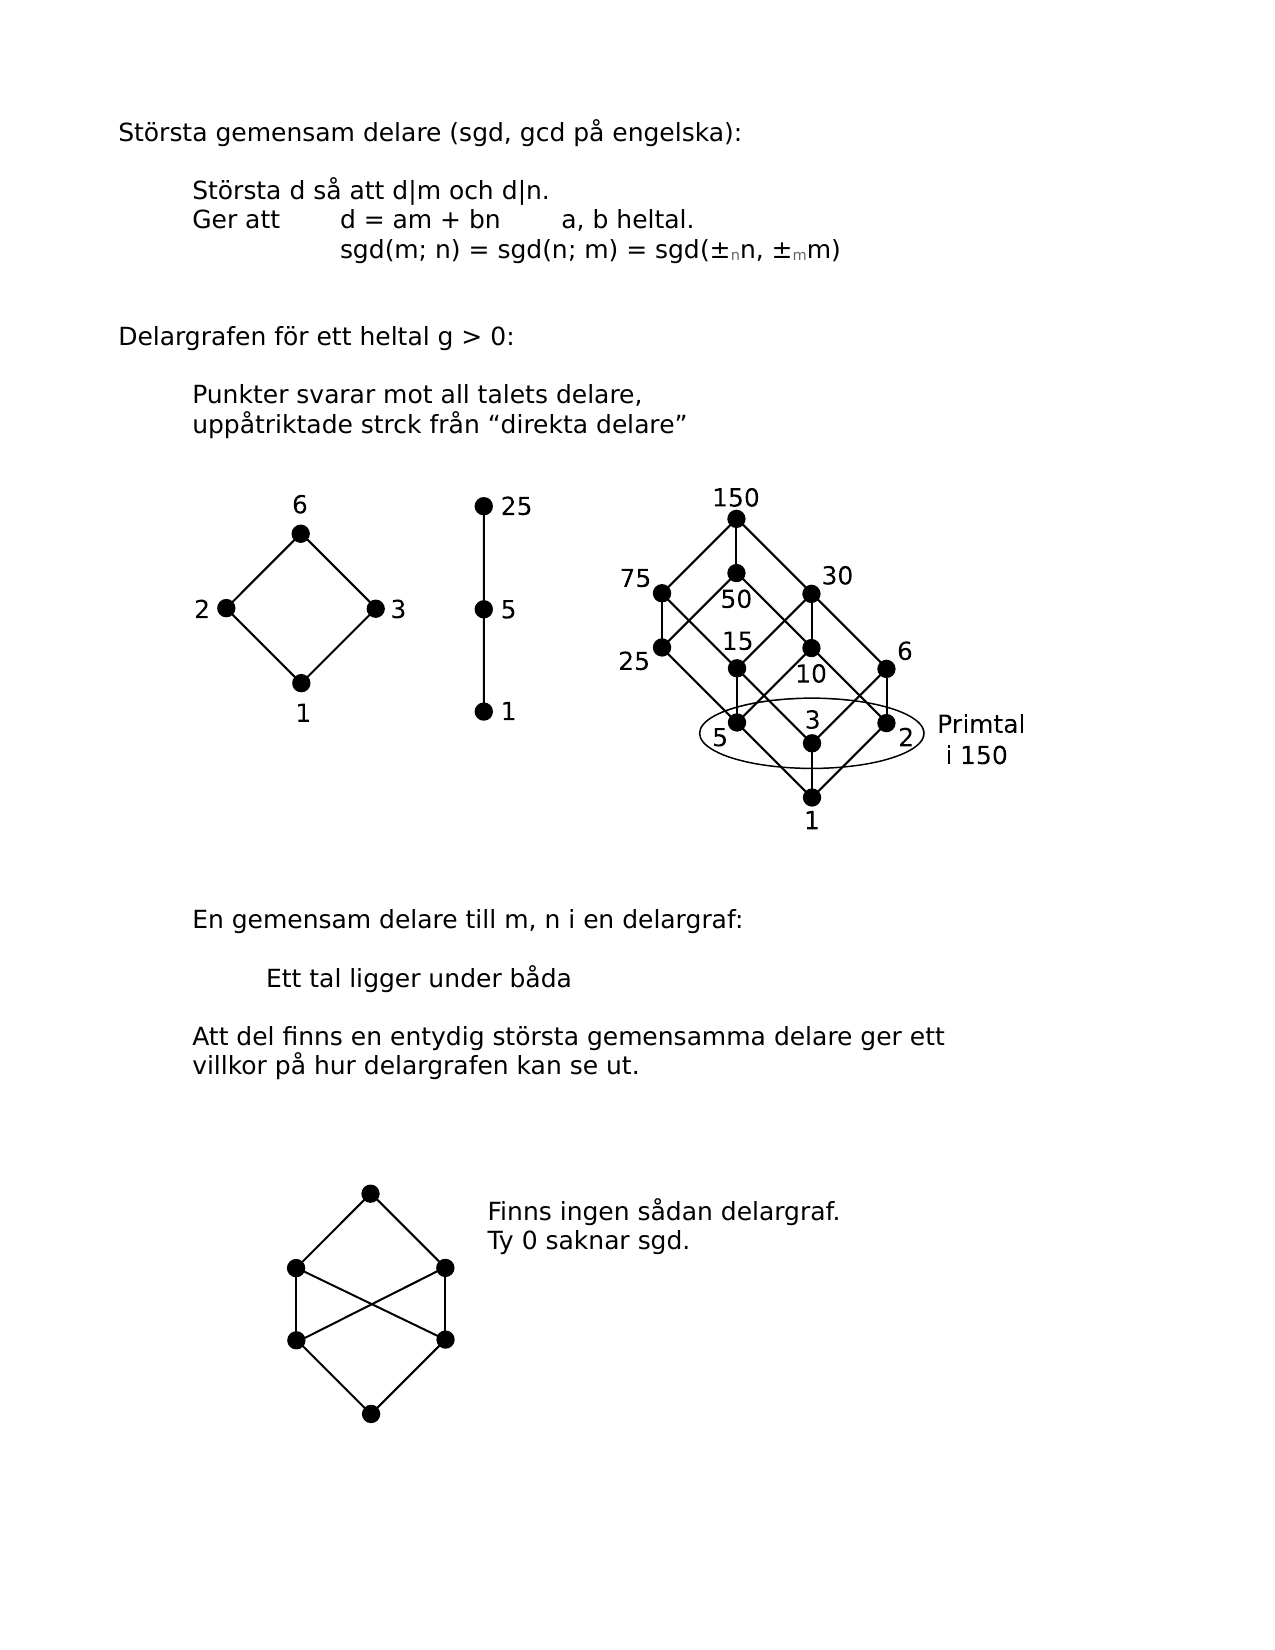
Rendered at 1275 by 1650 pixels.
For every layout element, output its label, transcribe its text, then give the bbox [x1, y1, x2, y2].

text [118, 1197, 362, 1226]
text Ger att d = am + bn a, b heltal. [118, 206, 1157, 235]
text En gemensam delare till m, n i en delargraf: [118, 906, 1157, 935]
text Delargrafen för ett heltal g > 0: [118, 322, 1157, 351]
text Punkter svarar mot all talets delare, [118, 381, 1157, 410]
text Ett tal ligger under båda [118, 964, 1157, 993]
text [311, 1226, 431, 1256]
text sgd(m; n) = sgd(n; m) = sgd(±nn, ±mm) [118, 235, 1157, 264]
text Ty 0 saknar sgd. [407, 1226, 1157, 1256]
text Finns ingen sådan delargraf. [379, 1197, 1157, 1226]
text [341, 1201, 401, 1226]
text villkor på hur delargrafen kan se ut. [118, 1051, 1157, 1081]
text Största gemensam delare (sgd, gcd på engelska): [118, 118, 1157, 147]
text [118, 1226, 335, 1256]
text Största d så att d|m och d|n. [118, 176, 1157, 206]
text Att del finns en entydig största gemensamma delare ger ett [118, 1022, 1157, 1051]
text uppåtriktade strck från “direkta delare” [118, 410, 1157, 439]
